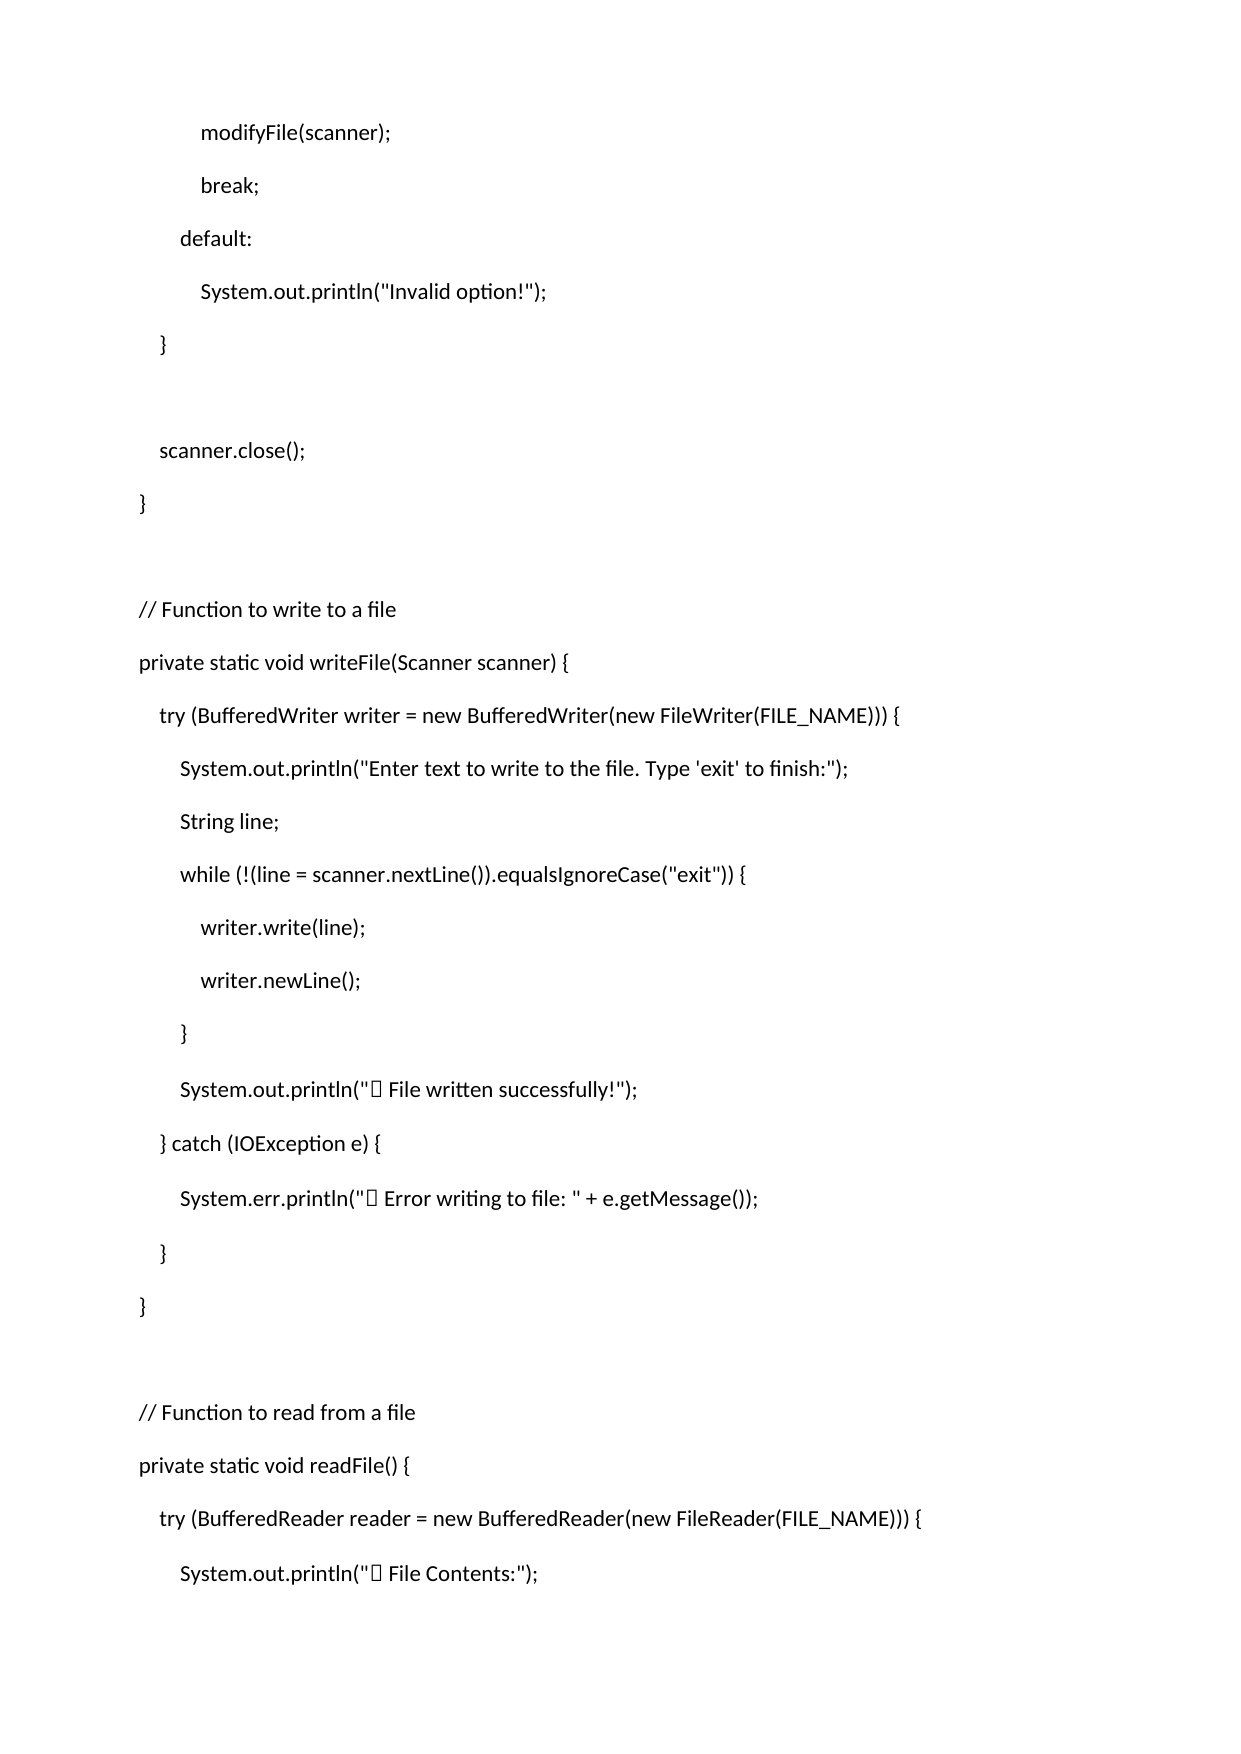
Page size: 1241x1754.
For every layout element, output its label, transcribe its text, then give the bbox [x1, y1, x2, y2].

text System.out.println("📄 File Contents:"); [118, 1557, 1122, 1588]
text scanner.close(); [118, 436, 1122, 464]
text writer.write(line); [118, 913, 1122, 941]
text modifyFile(scanner); [118, 118, 1122, 146]
text default: [118, 224, 1122, 252]
text } [118, 1019, 1122, 1047]
text writer.newLine(); [118, 966, 1122, 994]
text } [118, 1292, 1122, 1320]
text } [118, 1239, 1122, 1267]
text break; [118, 171, 1122, 199]
text System.out.println("✅ File written successfully!"); [118, 1072, 1122, 1104]
text System.err.println("❌ Error writing to file: " + e.getMessage()); [118, 1182, 1122, 1213]
text // Function to write to a file [118, 595, 1122, 623]
text String line; [118, 807, 1122, 835]
text while (!(line = scanner.nextLine()).equalsIgnoreCase("exit")) { [118, 860, 1122, 888]
text private static void readFile() { [118, 1451, 1122, 1479]
text try (BufferedReader reader = new BufferedReader(new FileReader(FILE_NAME))) { [118, 1504, 1122, 1532]
text } [118, 489, 1122, 517]
text private static void writeFile(Scanner scanner) { [118, 648, 1122, 676]
text } [118, 330, 1122, 358]
text } catch (IOException e) { [118, 1129, 1122, 1157]
text try (BufferedWriter writer = new BufferedWriter(new FileWriter(FILE_NAME))) { [118, 701, 1122, 729]
text System.out.println("Enter text to write to the file. Type 'exit' to finish:"); [118, 754, 1122, 782]
text System.out.println("Invalid option!"); [118, 277, 1122, 305]
text // Function to read from a file [118, 1398, 1122, 1426]
